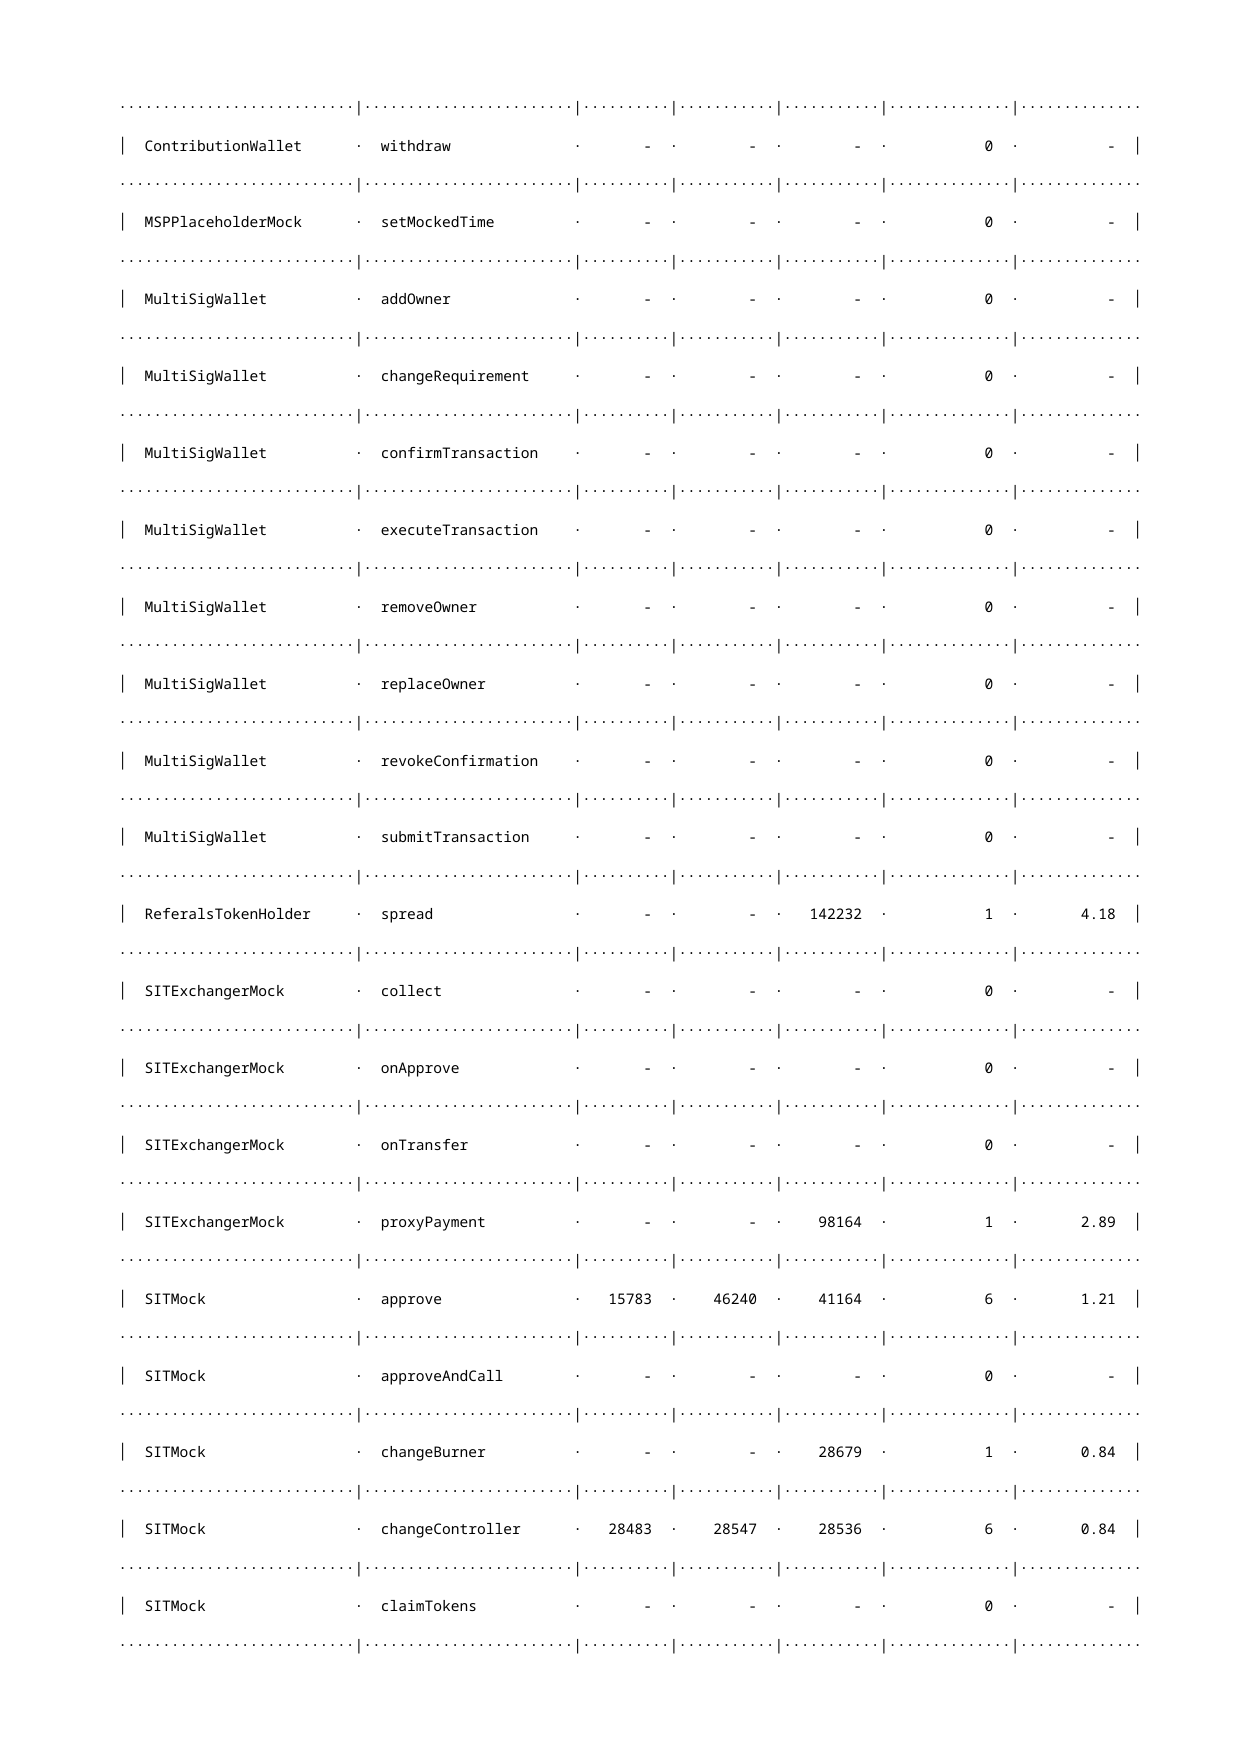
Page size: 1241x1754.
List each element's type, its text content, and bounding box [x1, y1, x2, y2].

text │ SITMock · approveAndCall · - · - · - · 0 · - │ [118, 1365, 1176, 1385]
text ···························|························|··········|···········|···········|··············|·············· [118, 404, 1176, 424]
text ···························|························|··········|···········|···········|··············|·············· [118, 481, 1176, 501]
text ···························|························|··········|···········|···········|··············|·············· [118, 558, 1176, 578]
text ···························|························|··········|···········|···········|··············|·············· [118, 712, 1176, 732]
text │ MultiSigWallet · replaceOwner · - · - · - · 0 · - │ [118, 673, 1176, 693]
text ···························|························|··········|···········|···········|··············|·············· [118, 1634, 1176, 1654]
text │ SITMock · changeBurner · - · - · 28679 · 1 · 0.84 │ [118, 1442, 1176, 1462]
text │ SITMock · claimTokens · - · - · - · 0 · - │ [118, 1596, 1176, 1616]
text ···························|························|··········|···········|···········|··············|·············· [118, 327, 1176, 347]
text │ SITExchangerMock · collect · - · - · - · 0 · - │ [118, 981, 1176, 1001]
text ···························|························|··········|···········|···········|··············|·············· [118, 942, 1176, 962]
text ···························|························|··········|···········|···········|··············|·············· [118, 1557, 1176, 1577]
text │ MultiSigWallet · confirmTransaction · - · - · - · 0 · - │ [118, 443, 1176, 463]
text │ SITExchangerMock · proxyPayment · - · - · 98164 · 1 · 2.89 │ [118, 1212, 1176, 1231]
text │ SITExchangerMock · onApprove · - · - · - · 0 · - │ [118, 1058, 1176, 1078]
text │ SITMock · changeController · 28483 · 28547 · 28536 · 6 · 0.84 │ [118, 1519, 1176, 1539]
text │ SITExchangerMock · onTransfer · - · - · - · 0 · - │ [118, 1135, 1176, 1154]
text │ MSPPlaceholderMock · setMockedTime · - · - · - · 0 · - │ [118, 212, 1176, 232]
text ···························|························|··········|···········|···········|··············|·············· [118, 789, 1176, 809]
text │ MultiSigWallet · revokeConfirmation · - · - · - · 0 · - │ [118, 750, 1176, 770]
text ···························|························|··········|···········|···········|··············|·············· [118, 174, 1176, 194]
text │ SITMock · approve · 15783 · 46240 · 41164 · 6 · 1.21 │ [118, 1288, 1176, 1308]
text ···························|························|··········|···········|···········|··············|·············· [118, 635, 1176, 655]
text │ ReferalsTokenHolder · spread · - · - · 142232 · 1 · 4.18 │ [118, 904, 1176, 924]
text ···························|························|··········|···········|···········|··············|·············· [118, 1096, 1176, 1116]
text ···························|························|··········|···········|···········|··············|·············· [118, 1327, 1176, 1347]
text ···························|························|··········|···········|···········|··············|·············· [118, 1481, 1176, 1501]
text │ MultiSigWallet · changeRequirement · - · - · - · 0 · - │ [118, 366, 1176, 386]
text │ MultiSigWallet · addOwner · - · - · - · 0 · - │ [118, 289, 1176, 309]
text ···························|························|··········|···········|···········|··············|·············· [118, 1250, 1176, 1270]
text ···························|························|··········|···········|···········|··············|·············· [118, 866, 1176, 886]
text ···························|························|··········|···········|···········|··············|·············· [118, 1404, 1176, 1424]
text ···························|························|··········|···········|···········|··············|·············· [118, 251, 1176, 271]
text │ MultiSigWallet · removeOwner · - · - · - · 0 · - │ [118, 597, 1176, 616]
text │ ContributionWallet · withdraw · - · - · - · 0 · - │ [118, 135, 1176, 155]
text │ MultiSigWallet · submitTransaction · - · - · - · 0 · - │ [118, 827, 1176, 847]
text ···························|························|··········|···········|···········|··············|·············· [118, 97, 1176, 117]
text ···························|························|··········|···········|···········|··············|·············· [118, 1173, 1176, 1193]
text ···························|························|··········|···········|···········|··············|·············· [118, 1019, 1176, 1039]
text │ MultiSigWallet · executeTransaction · - · - · - · 0 · - │ [118, 520, 1176, 539]
